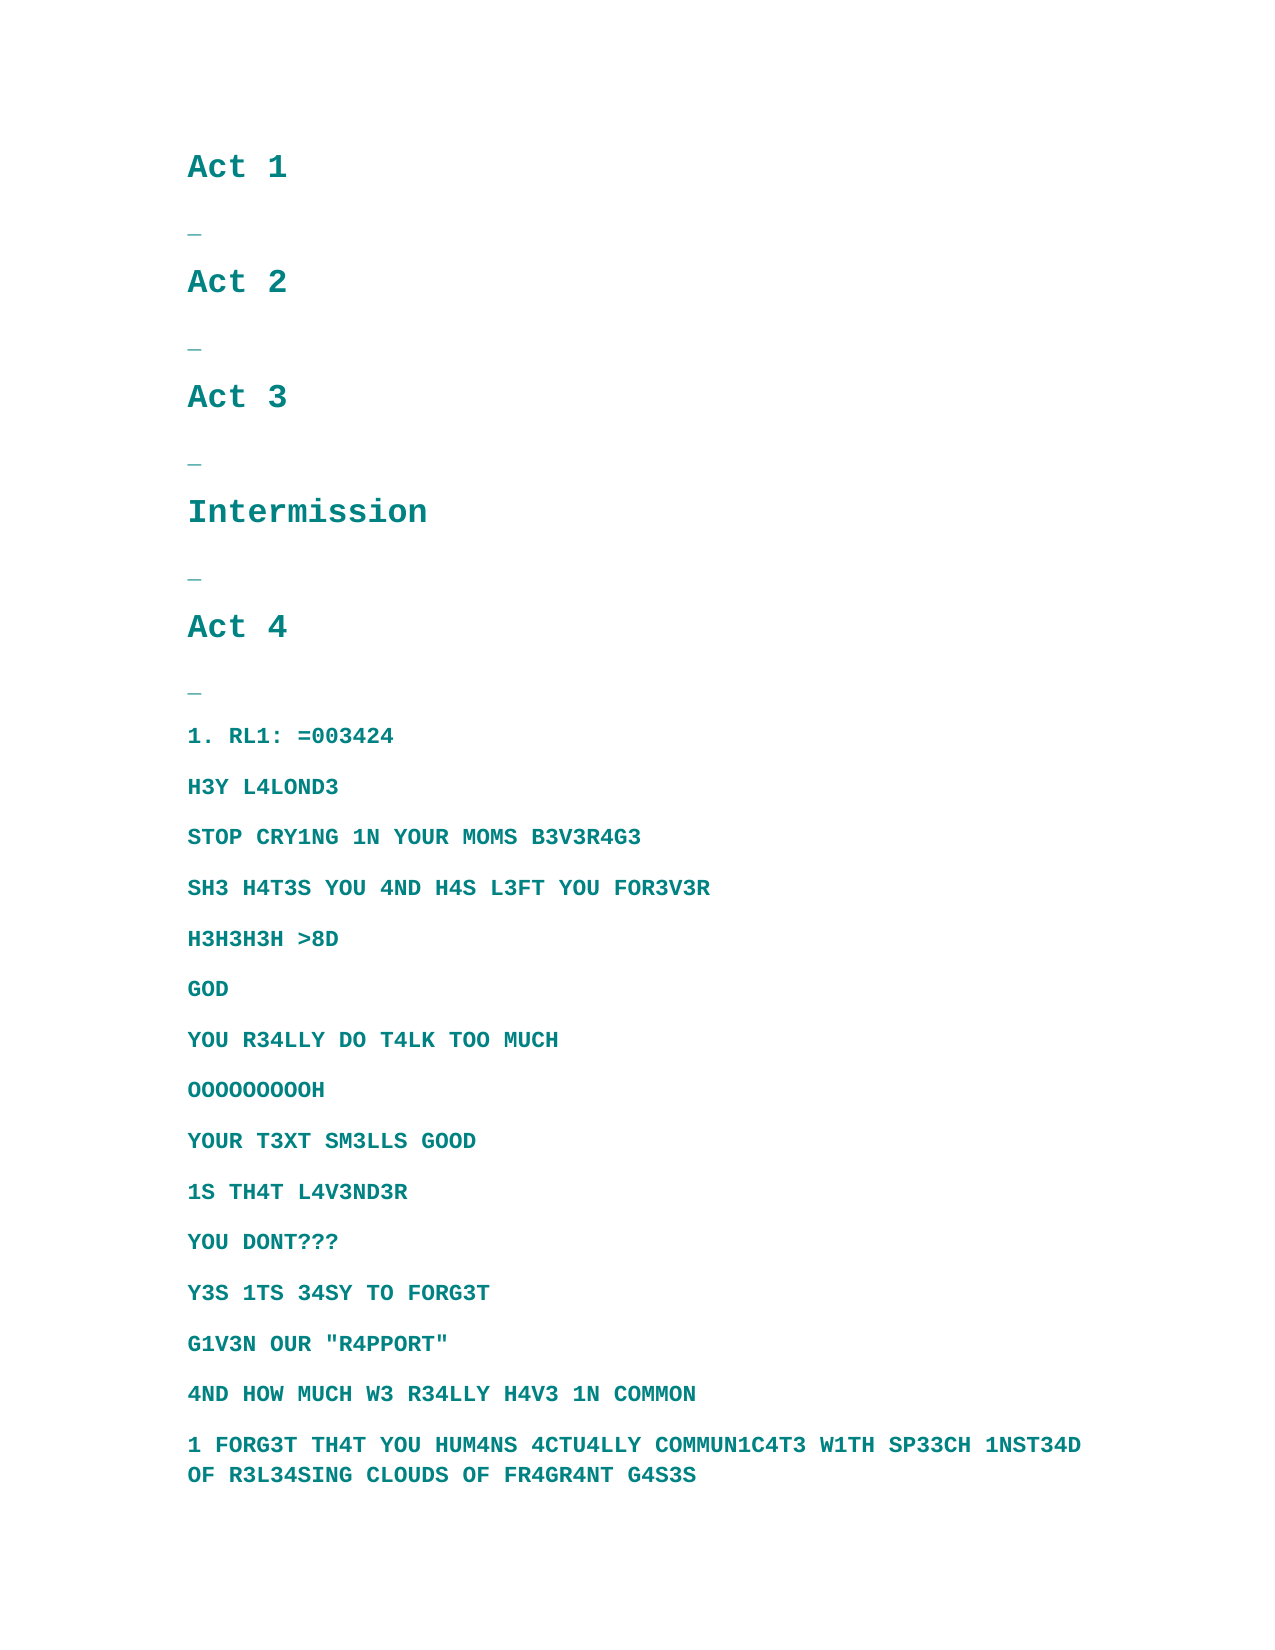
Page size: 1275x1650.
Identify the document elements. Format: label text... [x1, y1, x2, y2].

text Act 1 [187, 150, 1087, 188]
text _ [187, 674, 1087, 700]
text _ [187, 329, 1087, 355]
text _ [187, 444, 1087, 470]
text 1. RL1: =003424 [187, 724, 1087, 750]
text H3H3H3H >8D [187, 927, 1087, 953]
text YOU R34LLY DO T4LK TOO MUCH [187, 1028, 1087, 1054]
text STOP CRY1NG 1N YOUR MOMS B3V3R4G3 [187, 826, 1087, 852]
text Act 2 [187, 265, 1087, 303]
text GOD [187, 978, 1087, 1003]
text Y3S 1TS 34SY TO FORG3T [187, 1281, 1087, 1307]
text YOU DONT??? [187, 1231, 1087, 1257]
text YOUR T3XT SM3LLS GOOD [187, 1129, 1087, 1155]
text H3Y L4LOND3 [187, 775, 1087, 801]
text G1V3N OUR "R4PPORT" [187, 1332, 1087, 1358]
text 1 FORG3T TH4T YOU HUM4NS 4CTU4LLY COMMUN1C4T3 W1TH SP33CH 1NST34D OF R3L34SING CLOUDS OF FR4GR4NT G4S3S [187, 1433, 1087, 1489]
text 4ND HOW MUCH W3 R34LLY H4V3 1N COMMON [187, 1383, 1087, 1408]
text Act 3 [187, 380, 1087, 418]
text OOOOOOOOOH [187, 1079, 1087, 1105]
text SH3 H4T3S YOU 4ND H4S L3FT YOU FOR3V3R [187, 876, 1087, 902]
text _ [187, 214, 1087, 240]
text Act 4 [187, 609, 1087, 647]
text 1S TH4T L4V3ND3R [187, 1180, 1087, 1206]
text Intermission [187, 495, 1087, 532]
text _ [187, 559, 1087, 585]
